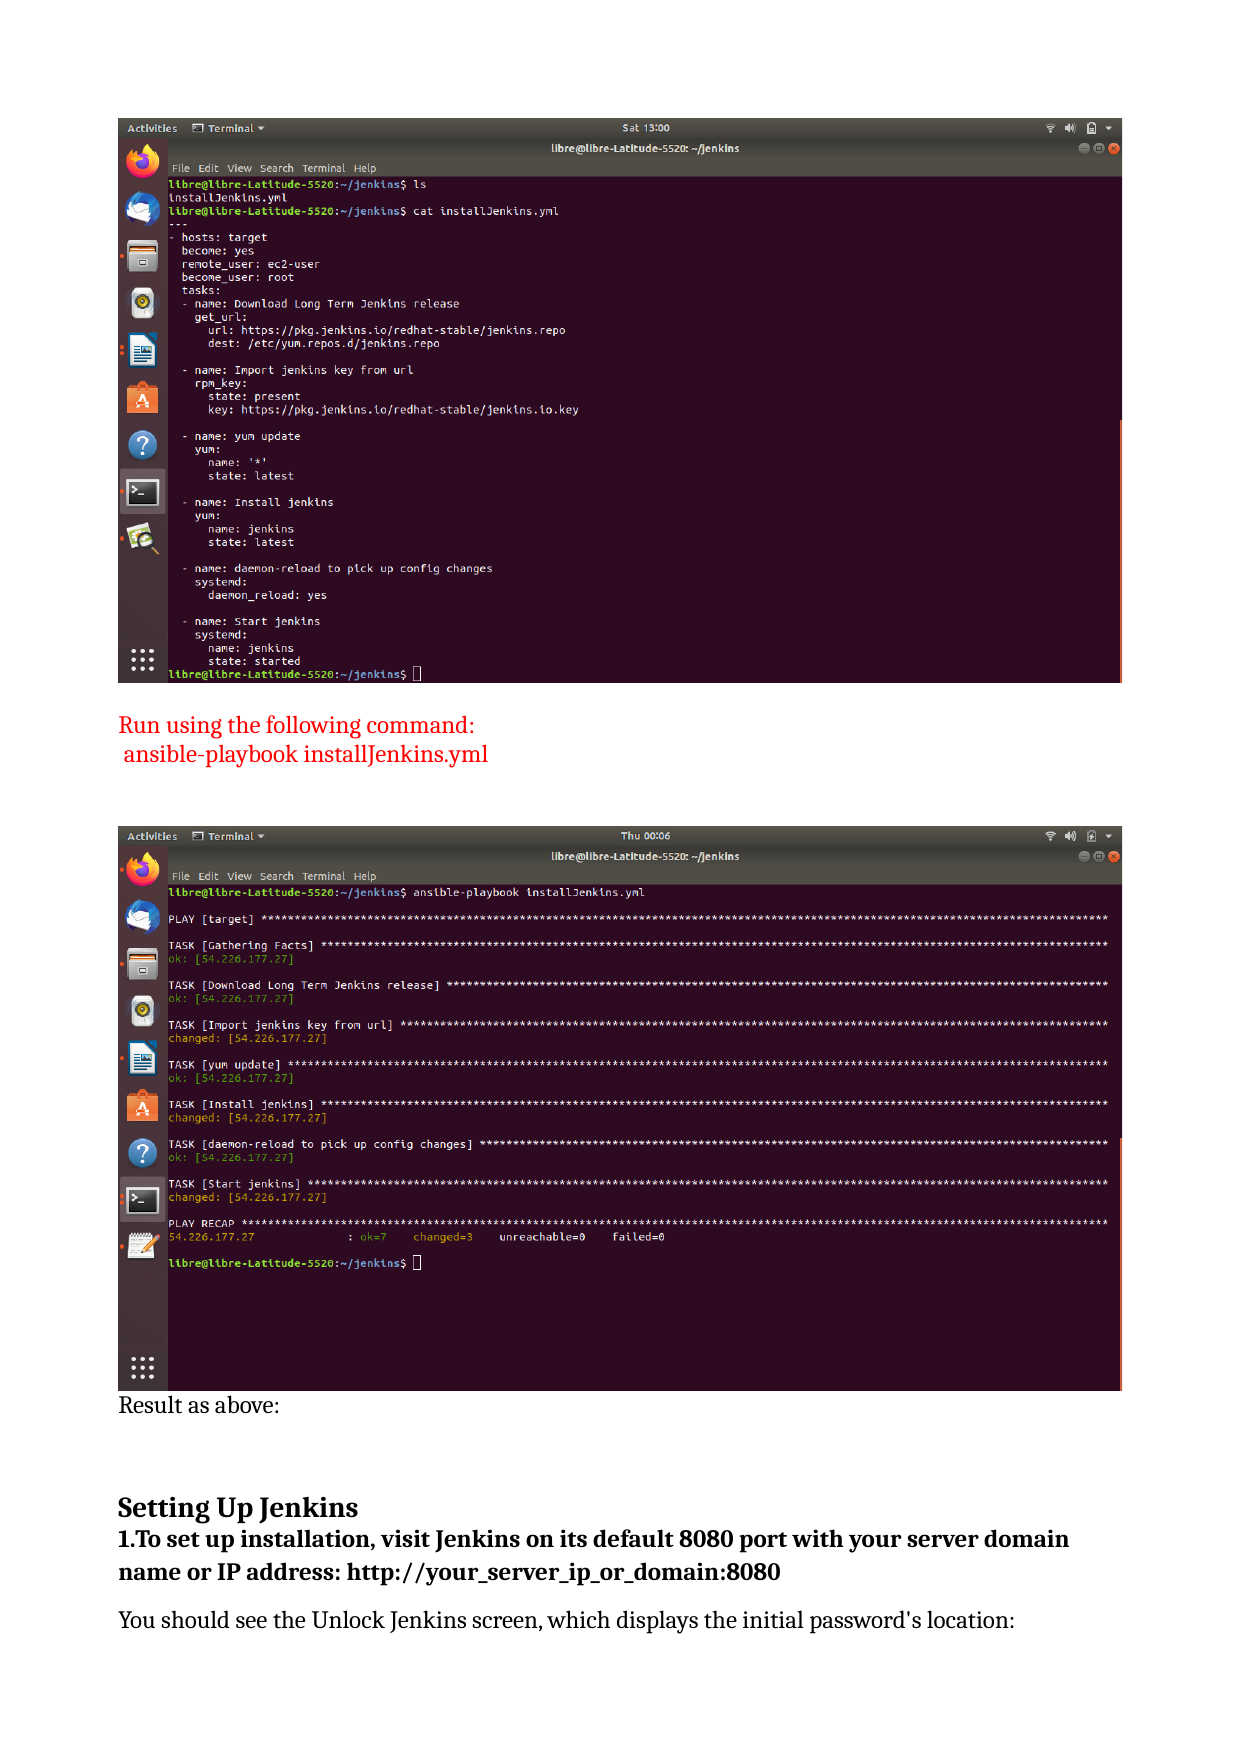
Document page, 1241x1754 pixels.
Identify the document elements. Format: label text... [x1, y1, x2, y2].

text You should see the Unlock Jenkins screen, which displays the initial password's location: [118, 1606, 1122, 1634]
text Run using the following command: [118, 711, 1122, 740]
text ansible-playbook installJenkins.yml [118, 740, 1122, 769]
text Result as above: [118, 1391, 1122, 1419]
subtitle Setting Up Jenkins [118, 1491, 1122, 1525]
text 1.To set up installation, visit Jenkins on its default 8080 port with your server domain name or IP address: http://your_server_ip_or_domain:8080 [118, 1525, 1122, 1587]
